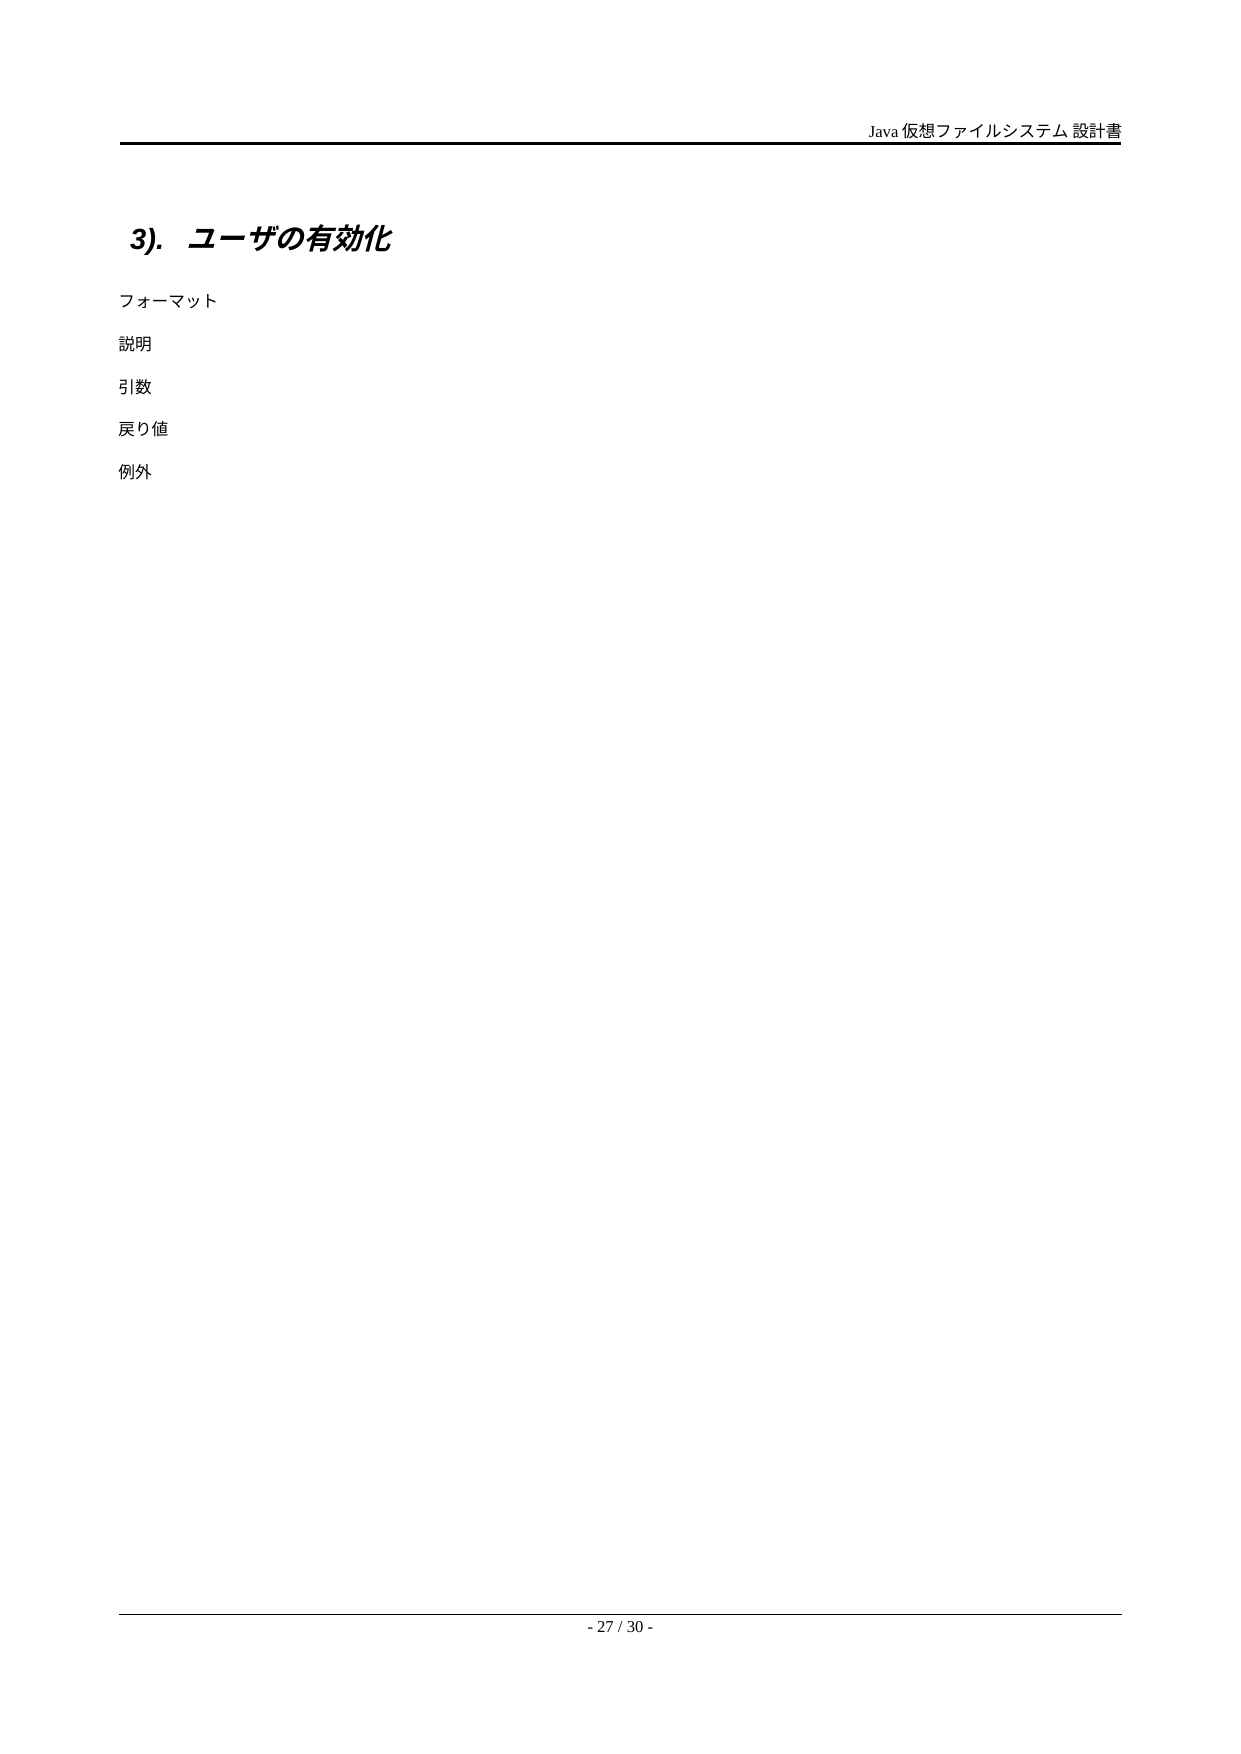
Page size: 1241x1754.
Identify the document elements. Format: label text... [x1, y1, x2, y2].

text フォーマット [118, 288, 1122, 313]
text 引数 [118, 374, 1122, 398]
text 戻り値 [118, 416, 1122, 440]
text 例外 [118, 459, 1122, 483]
subtitle ユーザの有効化 [118, 215, 1122, 257]
text 説明 [118, 331, 1122, 355]
